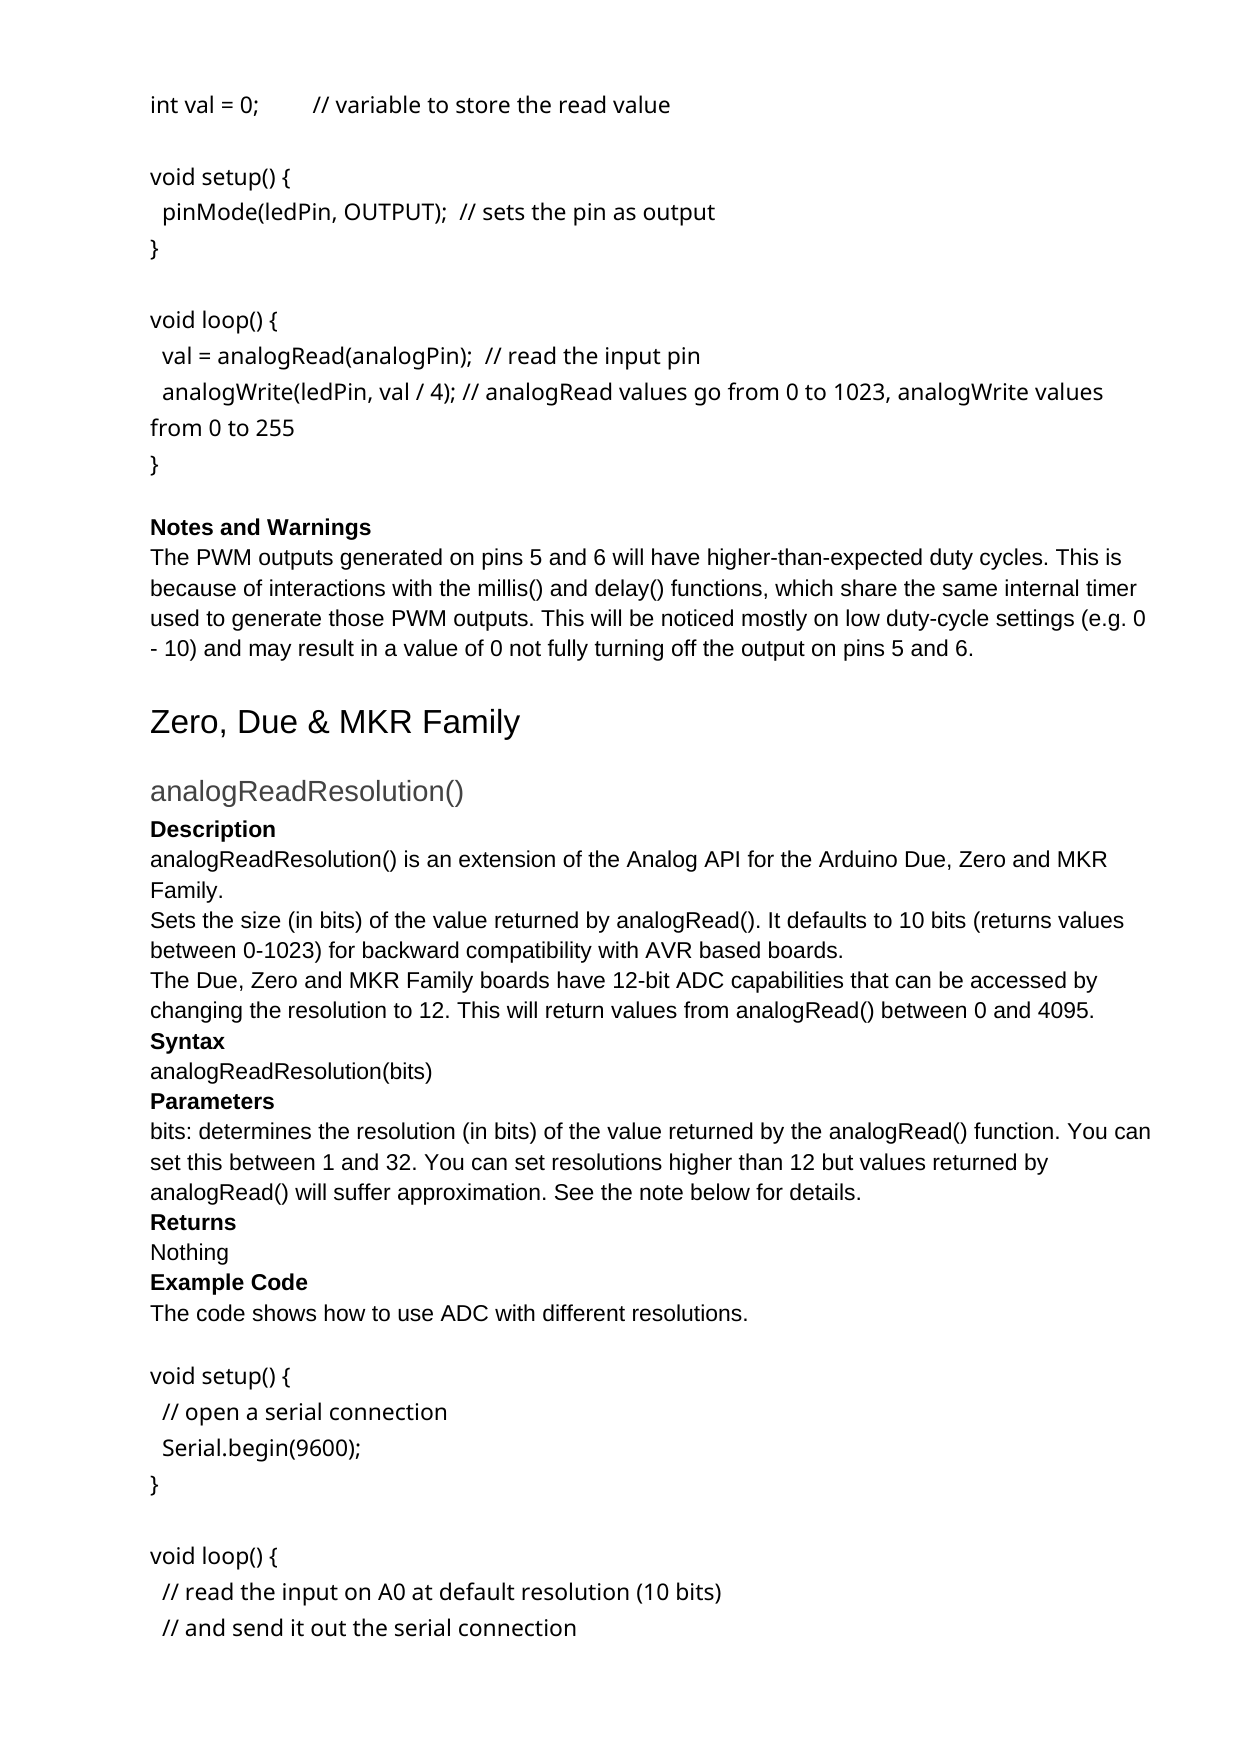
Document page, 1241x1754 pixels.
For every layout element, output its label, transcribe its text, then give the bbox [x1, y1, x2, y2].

text analogWrite(ledPin, val / 4); // analogRead values go from 0 to 1023, analogWrite values from 0 to 255 [150, 376, 1152, 443]
text void setup() { [150, 160, 1152, 192]
text analogReadResolution() is an extension of the Analog API for the Arduino Due, Zero and MKR Family. [150, 846, 1152, 903]
text Syntax [150, 1028, 1152, 1054]
text void loop() { [150, 1540, 1152, 1571]
text void loop() { [150, 304, 1152, 335]
text pinMode(ledPin, OUTPUT); // sets the pin as output [150, 196, 1152, 228]
text Description [150, 816, 1152, 843]
text } [150, 448, 1152, 479]
text Serial.begin(9600); [150, 1432, 1152, 1463]
text Notes and Warnings [150, 514, 1152, 540]
text // read the input on A0 at default resolution (10 bits) [150, 1576, 1152, 1607]
text } [150, 232, 1152, 263]
text void setup() { [150, 1360, 1152, 1391]
text bits: determines the resolution (in bits) of the value returned by the analogRead() function. You can set this between 1 and 32. You can set resolutions higher than 12 but values returned by analogRead() will suffer approximation. See the note below for details. [150, 1118, 1152, 1205]
text The PWM outputs generated on pins 5 and 6 will have higher-than-expected duty cycles. This is because of interactions with the millis() and delay() functions, which share the same internal timer used to generate those PWM outputs. This will be noticed mostly on low duty-cycle settings (e.g. 0 - 10) and may result in a value of 0 not fully turning off the output on pins 5 and 6. [150, 544, 1152, 661]
subtitle analogReadResolution() [150, 774, 1152, 808]
subtitle Zero, Due & MKR Family [150, 703, 1152, 741]
text Parameters [150, 1088, 1152, 1114]
text The Due, Zero and MKR Family boards have 12-bit ADC capabilities that can be accessed by changing the resolution to 12. This will return values from analogRead() between 0 and 4095. [150, 967, 1152, 1024]
text Nothing [150, 1239, 1152, 1266]
text Returns [150, 1209, 1152, 1235]
text // and send it out the serial connection [150, 1612, 1152, 1643]
text Sets the size (in bits) of the value returned by analogRead(). It defaults to 10 bits (returns values between 0-1023) for backward compatibility with AVR based boards. [150, 907, 1152, 963]
text val = analogRead(analogPin); // read the input pin [150, 340, 1152, 371]
text // open a serial connection [150, 1396, 1152, 1427]
text int val = 0; // variable to store the read value [150, 88, 1152, 120]
text } [150, 1468, 1152, 1499]
text Example Code [150, 1269, 1152, 1296]
text analogReadResolution(bits) [150, 1058, 1152, 1084]
text The code shows how to use ADC with different resolutions. [150, 1299, 1152, 1326]
